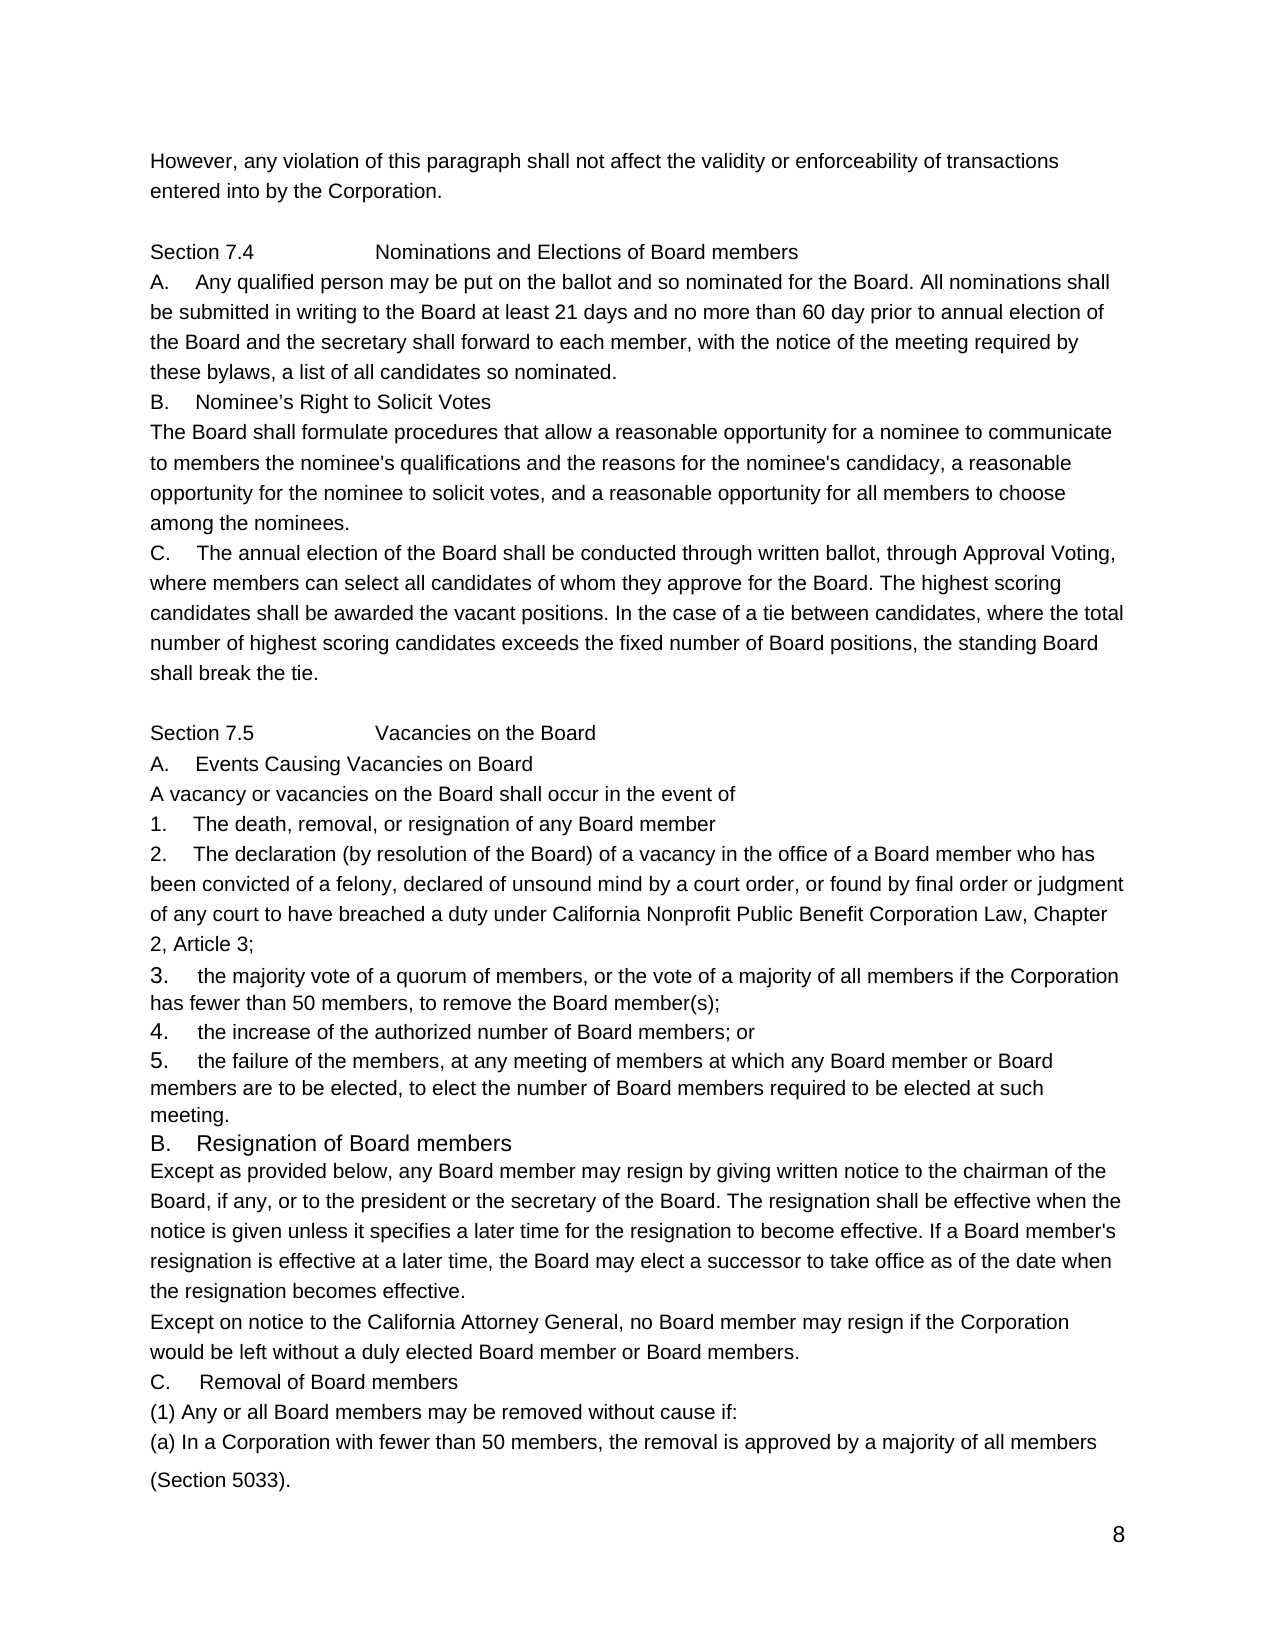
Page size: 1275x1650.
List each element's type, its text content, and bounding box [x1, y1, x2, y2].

text (1) Any or all Board members may be removed without cause if: [150, 1401, 1125, 1424]
text Section 7.4 Nominations and Elections of Board members [150, 240, 1125, 263]
text C. Removal of Board members [150, 1370, 1125, 1394]
text B. Nominee’s Right to Solicit Votes [150, 391, 1125, 414]
text Except as provided below, any Board member may resign by giving written notice to the chairman of the Board, if any, or to the president or the secretary of the Board. The resignation shall be effective when the notice is given unless it specifies a later time for the resignation to become effective. If a Board member's resignation is effective at a later time, the Board may elect a successor to take office as of the date when the resignation becomes effective. [150, 1160, 1125, 1303]
text A. Events Causing Vacancies on Board [150, 752, 1125, 775]
text 5. the failure of the members, at any meeting of members at which any Board member or Board members are to be elected, to elect the number of Board members required to be elected at such meeting. [150, 1048, 1125, 1127]
text However, any violation of this paragraph shall not affect the validity or enforceability of transactions entered into by the Corporation. [150, 150, 1125, 203]
text 4. the increase of the authorized number of Board members; or [150, 1018, 1125, 1044]
text 2. The declaration (by resolution of the Board) of a vacancy in the office of a Board member who has been convicted of a felony, declared of unsound mind by a court order, or found by final order or judgment of any court to have breached a duty under California Nonprofit Public Benefit Corporation Law, Chapter 2, Article 3; [150, 842, 1125, 956]
text The Board shall formulate procedures that allow a reasonable opportunity for a nominee to communicate to members the nominee's qualifications and the reasons for the nominee's candidacy, a reasonable opportunity for the nominee to solicit votes, and a reasonable opportunity for all members to choose among the nominees. [150, 421, 1125, 534]
text C. The annual election of the Board shall be conducted through written ballot, through Approval Voting, where members can select all candidates of whom they approve for the Board. The highest scoring candidates shall be awarded the vacant positions. In the case of a tie between candidates, where the total number of highest scoring candidates exceeds the fixed number of Board positions, the standing Board shall break the tie. [150, 541, 1125, 685]
text 1. The death, removal, or resignation of any Board member [150, 812, 1125, 836]
text B. Resignation of Board members [150, 1130, 1125, 1156]
text Section 7.5 Vacancies on the Board [150, 722, 1125, 745]
text (a) In a Corporation with fewer than 50 members, the removal is approved by a majority of all members (Section 5033). [150, 1431, 1125, 1492]
text Except on notice to the California Attorney General, no Board member may resign if the Corporation would be left without a duly elected Board member or Board members. [150, 1310, 1125, 1363]
text 3. the majority vote of a quorum of members, or the vote of a majority of all members if the Corporation has fewer than 50 members, to remove the Board member(s); [150, 963, 1125, 1015]
text A. Any qualified person may be put on the ballot and so nominated for the Board. All nominations shall be submitted in writing to the Board at least 21 days and no more than 60 day prior to annual election of the Board and the secretary shall forward to each member, with the notice of the meeting required by these bylaws, a list of all candidates so nominated. [150, 270, 1125, 384]
text A vacancy or vacancies on the Board shall occur in the event of [150, 782, 1125, 805]
